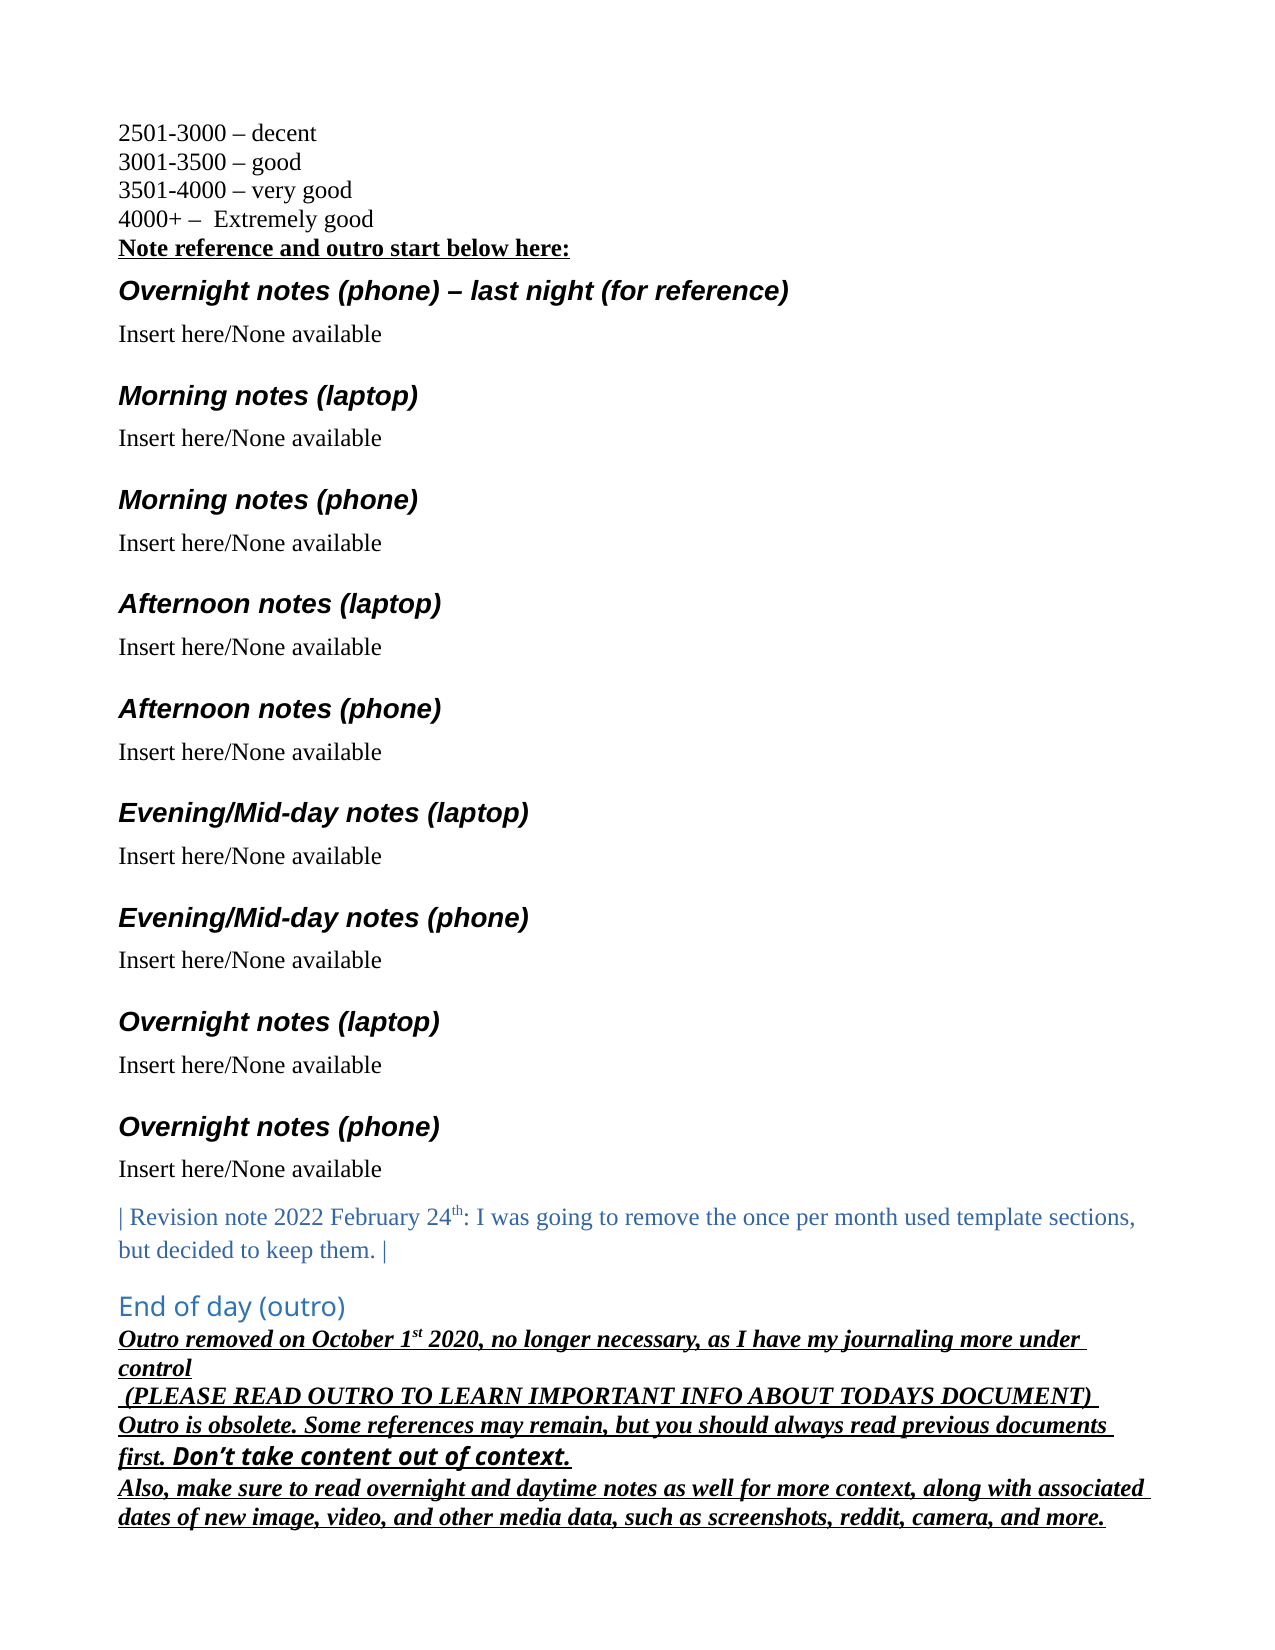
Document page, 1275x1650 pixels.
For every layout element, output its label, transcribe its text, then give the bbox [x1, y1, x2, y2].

text 4000+ – Extremely good [118, 204, 1157, 233]
text Insert here/None available [118, 632, 1157, 661]
subtitle Overnight notes (laptop) [118, 1006, 1157, 1038]
subtitle Morning notes (phone) [118, 483, 1157, 515]
text Insert here/None available [118, 1154, 1157, 1183]
text Insert here/None available [118, 737, 1157, 765]
text Also, make sure to read overnight and daytime notes as well for more context, along with associated dates of new image, video, and other media data, such as screenshots, reddit, camera, and more. [118, 1473, 1157, 1530]
subtitle Overnight notes (phone) [118, 1110, 1157, 1142]
text Outro removed on October 1st 2020, no longer necessary, as I have my journaling more under control [118, 1324, 1157, 1381]
subtitle Evening/Mid-day notes (laptop) [118, 797, 1157, 829]
subtitle Evening/Mid-day notes (phone) [118, 901, 1157, 933]
subtitle Afternoon notes (phone) [118, 692, 1157, 724]
text Insert here/None available [118, 319, 1157, 347]
text (PLEASE READ OUTRO TO LEARN IMPORTANT INFO ABOUT TODAYS DOCUMENT) Outro is obsolete. Some references may remain, but you should always read previous documents first. Don’t take content out of context. [118, 1381, 1157, 1473]
text | Revision note 2022 February 24th: I was going to remove the once per month used template sections, but decided to keep them. | [118, 1202, 1157, 1264]
text Insert here/None available [118, 946, 1157, 974]
text Insert here/None available [118, 528, 1157, 556]
text 3001-3500 – good [118, 147, 1157, 176]
text Note reference and outro start below here: [118, 233, 1157, 262]
text 2501-3000 – decent [118, 118, 1157, 147]
text Insert here/None available [118, 841, 1157, 870]
text Insert here/None available [118, 423, 1157, 452]
text Insert here/None available [118, 1050, 1157, 1079]
subtitle End of day (outro) [118, 1287, 1157, 1324]
subtitle Afternoon notes (laptop) [118, 588, 1157, 620]
text 3501-4000 – very good [118, 176, 1157, 204]
subtitle Overnight notes (phone) – last night (for reference) [118, 274, 1157, 306]
subtitle Morning notes (laptop) [118, 379, 1157, 411]
